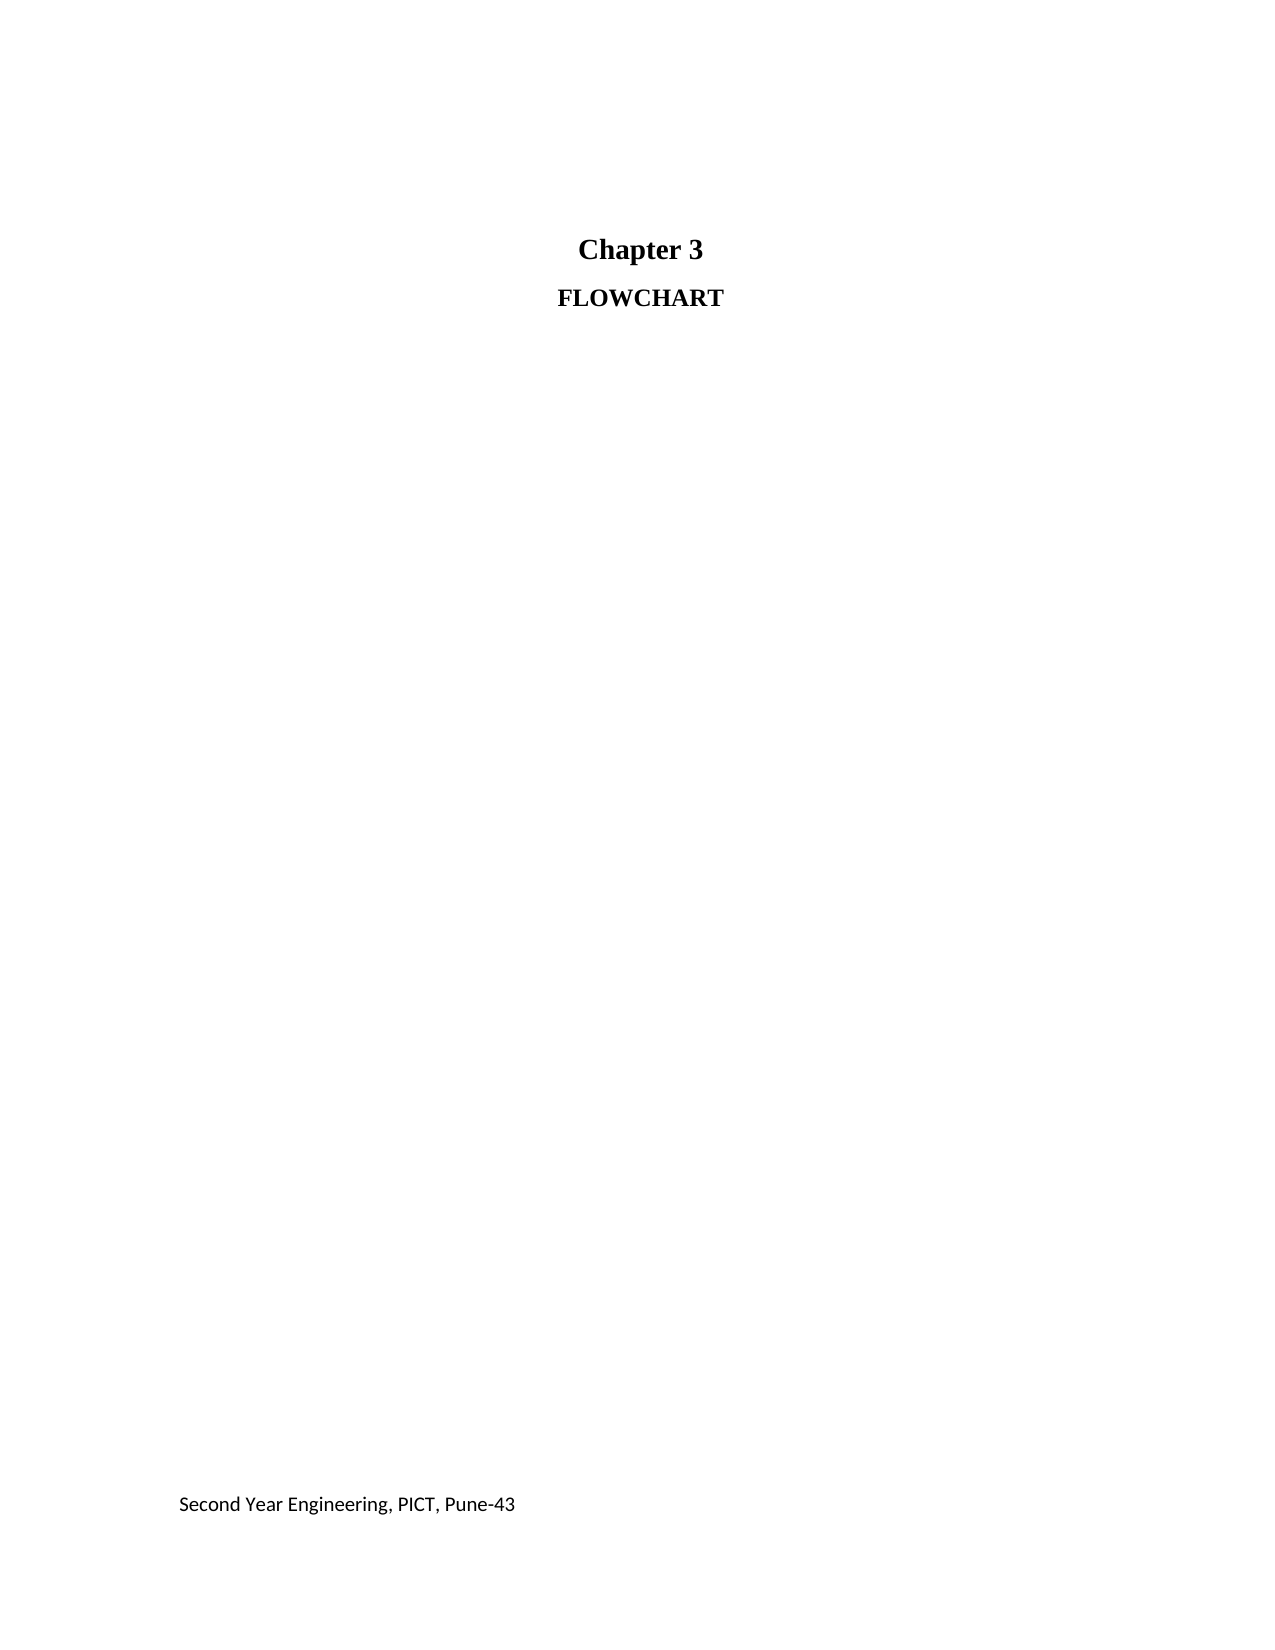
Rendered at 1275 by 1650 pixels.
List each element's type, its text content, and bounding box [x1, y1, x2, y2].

text FLOWCHART [179, 283, 1102, 312]
text Chapter 3 [179, 232, 1102, 266]
